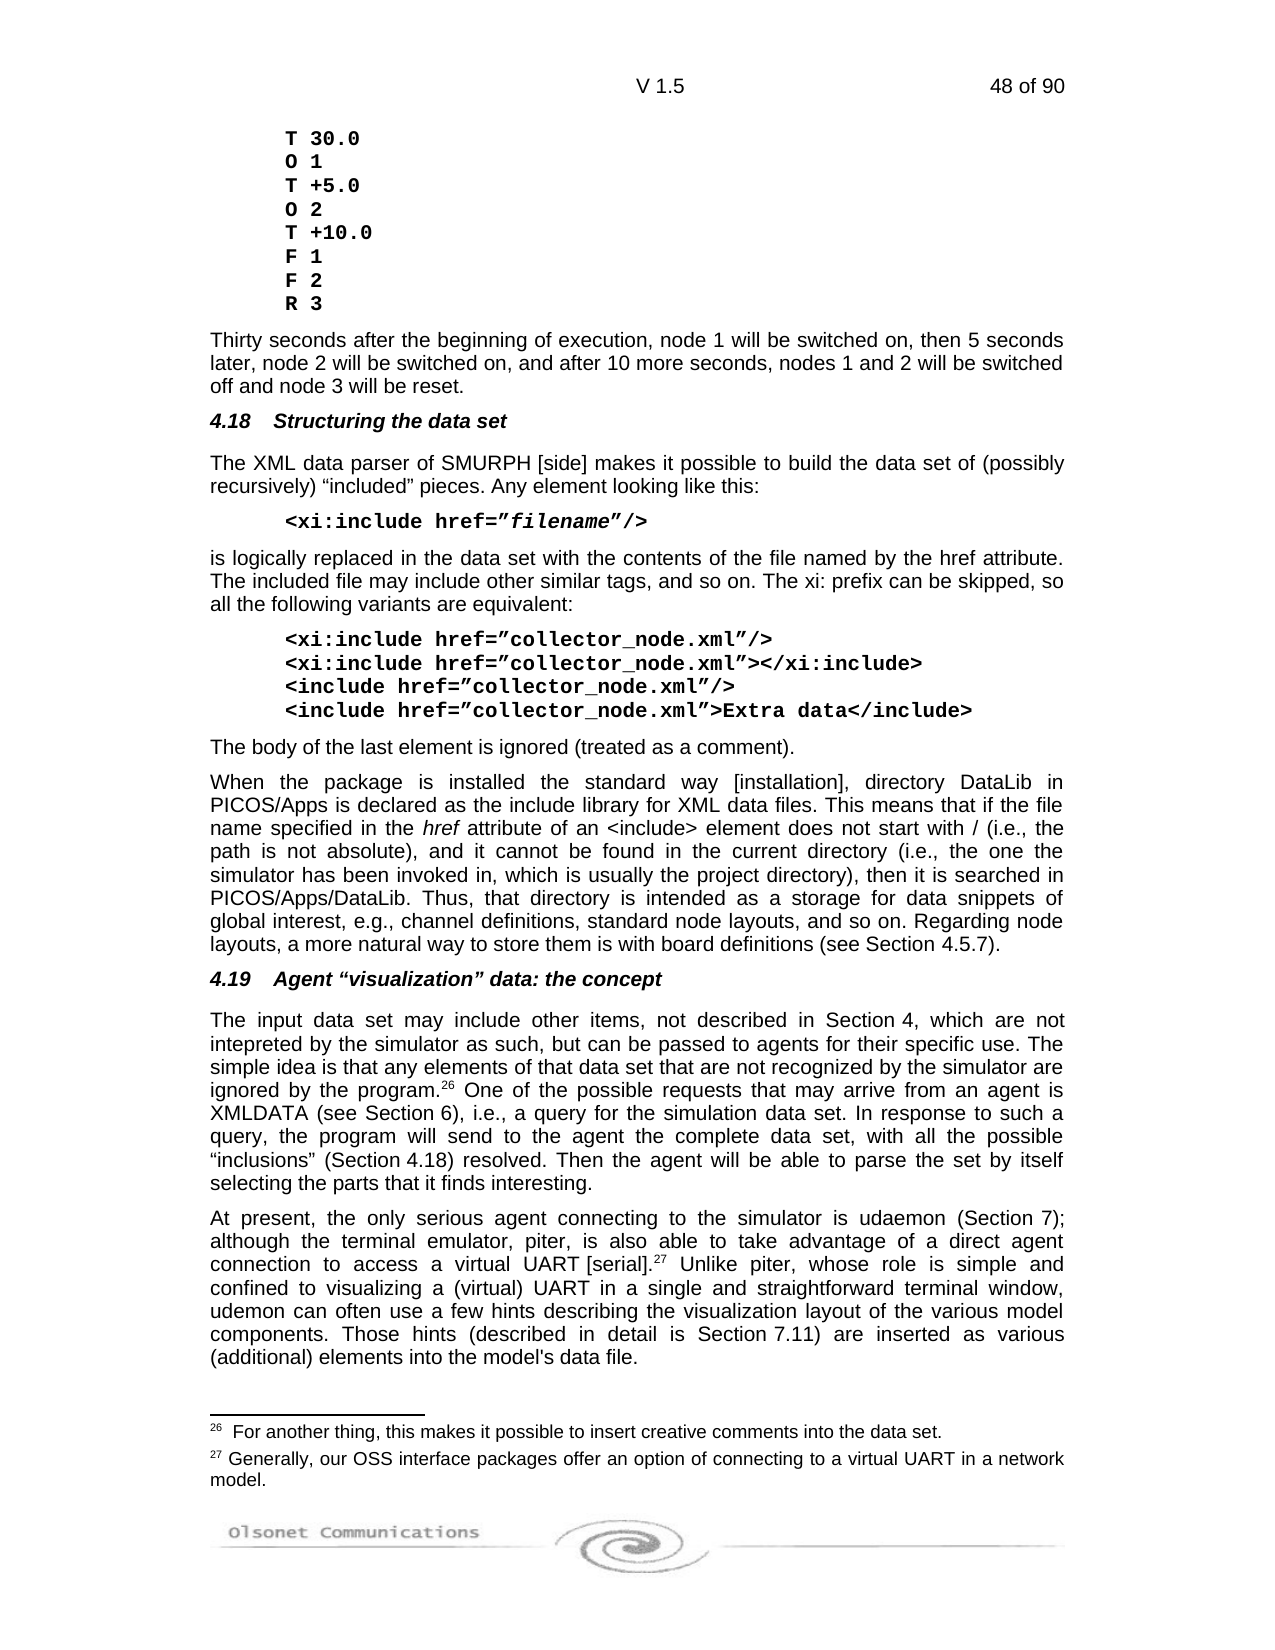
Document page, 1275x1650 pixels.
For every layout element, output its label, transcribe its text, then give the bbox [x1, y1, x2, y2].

text R 3 [210, 293, 1065, 317]
subtitle Agent “visualization” data: the concept [210, 968, 1065, 991]
text For another thing, this makes it possible to insert creative comments into the data set. [210, 1421, 1065, 1442]
text <xi:include href=”collector_node.xml”></xi:include> [210, 653, 1065, 676]
text The input data set may include other items, not described in Section 4, which are not intepreted by the simulator as such, but can be passed to agents for their specific use. The simple idea is that any elements of that data set that are not recognized by the simulator are ignored by the program. One of the possible requests that may arrive from an agent is XMLDATA (see Section 6), i.e., a query for the simulation data set. In response to such a query, the program will send to the agent the complete data set, with all the possible “inclusions” (Section 4.18) resolved. Then the agent will be able to parse the set by itself selecting the parts that it finds interesting. [210, 1009, 1065, 1195]
text F 2 [210, 269, 1065, 293]
text T +5.0 [210, 175, 1065, 199]
text Generally, our OSS interface packages offer an option of connecting to a virtual UART in a network model. [210, 1448, 1065, 1490]
text The body of the last element is ignored (treated as a comment). [210, 735, 1065, 759]
picture [210, 1504, 1065, 1596]
text is logically replaced in the data set with the contents of the file named by the href attribute. The included file may include other similar tags, and so on. The xi: prefix can be skipped, so all the following variants are equivalent: [210, 546, 1065, 616]
text F 1 [210, 246, 1065, 269]
text <include href=”collector_node.xml”>Extra data</include> [210, 700, 1065, 724]
text The XML data parser of SMURPH [side] makes it possible to build the data set of (possibly recursively) “included” pieces. Any element looking like this: [210, 451, 1065, 497]
text T +10.0 [210, 222, 1065, 246]
text O 2 [210, 199, 1065, 222]
text At present, the only serious agent connecting to the simulator is udaemon (Section 7); although the terminal emulator, piter, is also able to take advantage of a direct agent connection to access a virtual UART [serial]. Unlike piter, whose role is simple and confined to visualizing a (virtual) UART in a single and straightforward terminal window, udemon can often use a few hints describing the visualization layout of the various model components. Those hints (described in detail is Section 7.11) are inserted as various (additional) elements into the model's data file. [210, 1207, 1065, 1369]
text <include href=”collector_node.xml”/> [210, 676, 1065, 700]
text When the package is installed the standard way [installation], directory DataLib in PICOS/Apps is declared as the include library for XML data files. This means that if the file name specified in the href attribute of an <include> element does not start with / (i.e., the path is not absolute), and it cannot be found in the current directory (i.e., the one the simulator has been invoked in, which is usually the project directory), then it is searched in PICOS/Apps/DataLib. Thus, that directory is intended as a storage for data snippets of global interest, e.g., channel definitions, standard node layouts, and so on. Regarding node layouts, a more natural way to store them is with board definitions (see Section 4.5.7). [210, 770, 1065, 956]
text T 30.0 [210, 128, 1065, 151]
text <xi:include href=”filename”/> [210, 509, 1065, 534]
text O 1 [210, 151, 1065, 175]
text Thirty seconds after the beginning of execution, node 1 will be switched on, then 5 seconds later, node 2 will be switched on, and after 10 more seconds, nodes 1 and 2 will be switched off and node 3 will be reset. [210, 329, 1065, 398]
text <xi:include href=”collector_node.xml”/> [210, 628, 1065, 653]
subtitle Structuring the data set [210, 410, 1065, 433]
